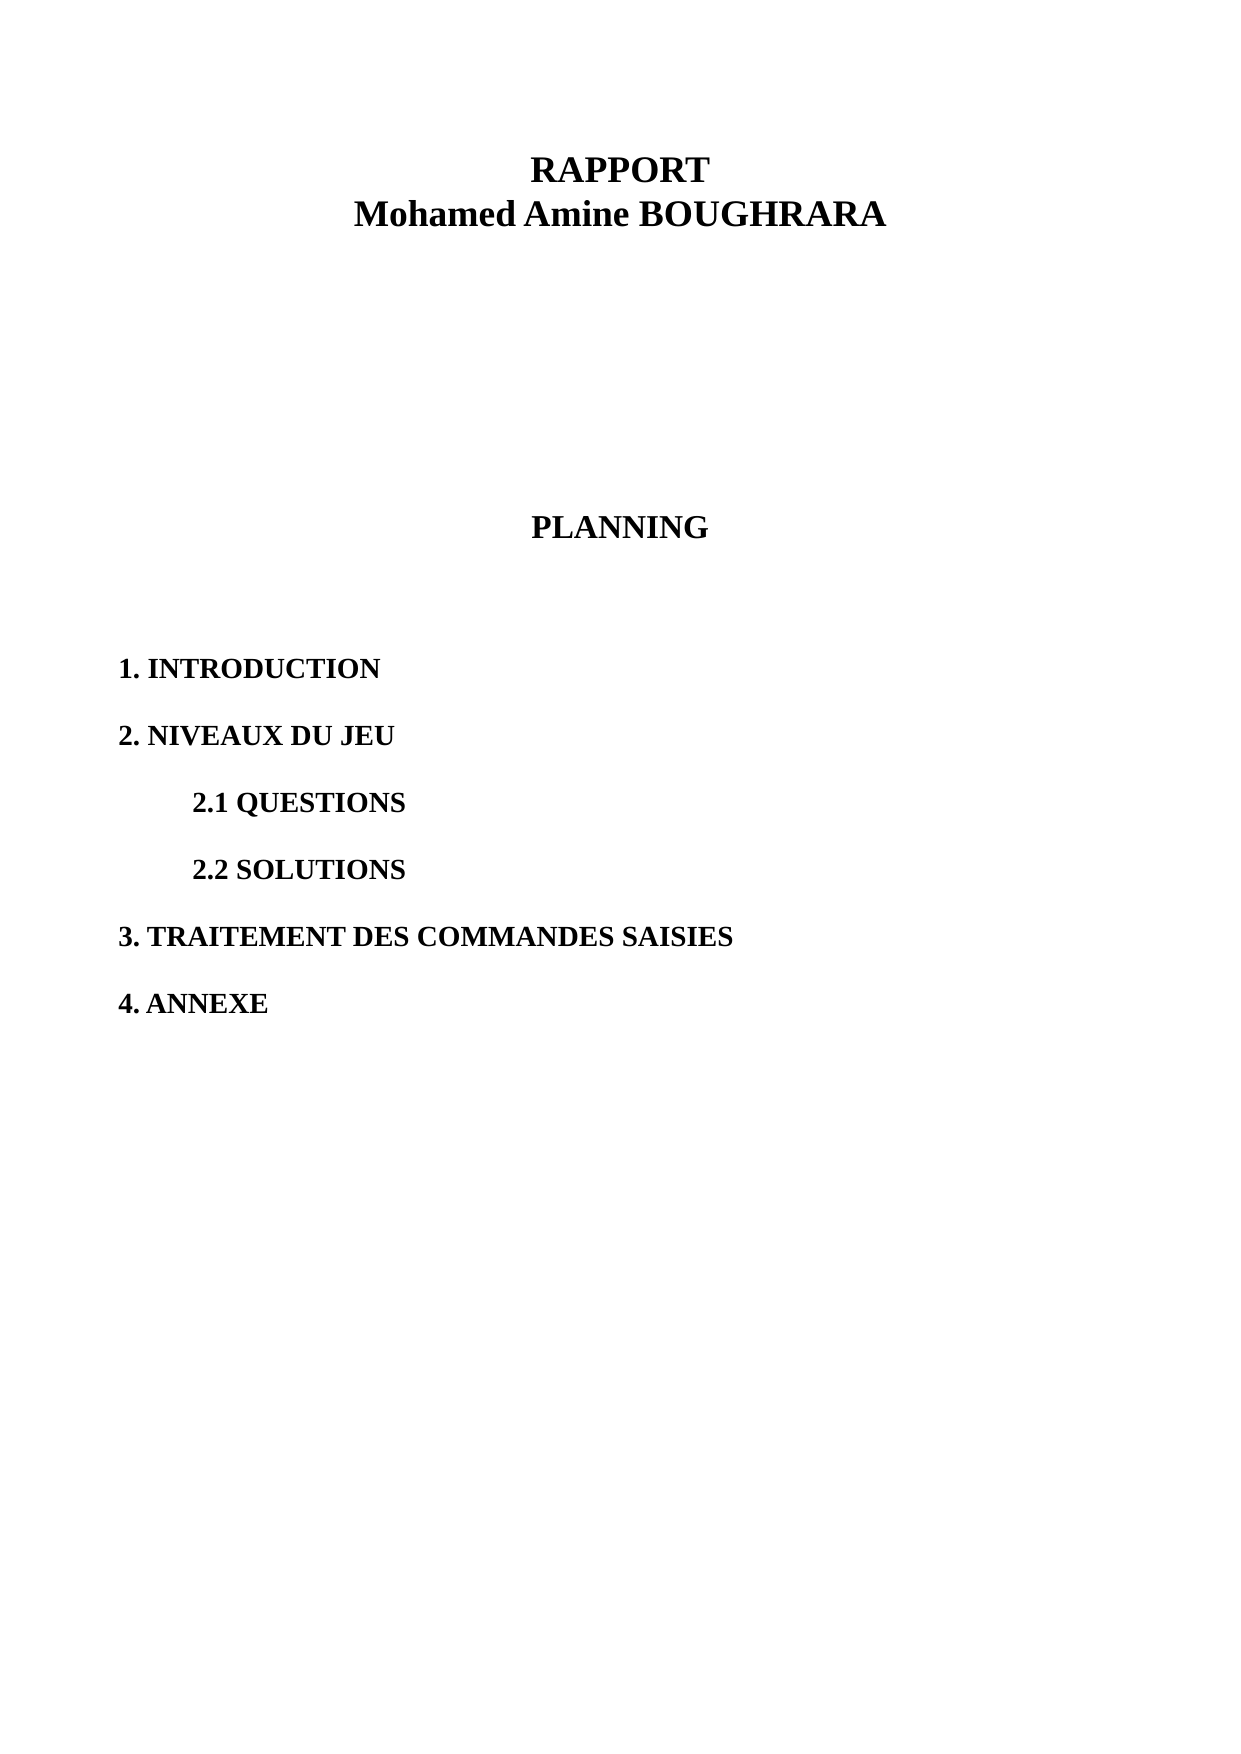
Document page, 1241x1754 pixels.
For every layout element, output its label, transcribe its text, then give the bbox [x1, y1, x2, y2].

text 2.1 QUESTIONS [118, 785, 1122, 819]
text RAPPORT [118, 148, 1122, 191]
text PLANNING [118, 507, 1122, 546]
text Mohamed Amine BOUGHRARA [118, 191, 1122, 234]
text 1. INTRODUCTION [118, 651, 1122, 684]
text 4. ANNEXE [118, 986, 1122, 1020]
text 2.2 SOLUTIONS [118, 852, 1122, 886]
text 3. TRAITEMENT DES COMMANDES SAISIES [118, 919, 1122, 953]
text 2. NIVEAUX DU JEU [118, 718, 1122, 752]
